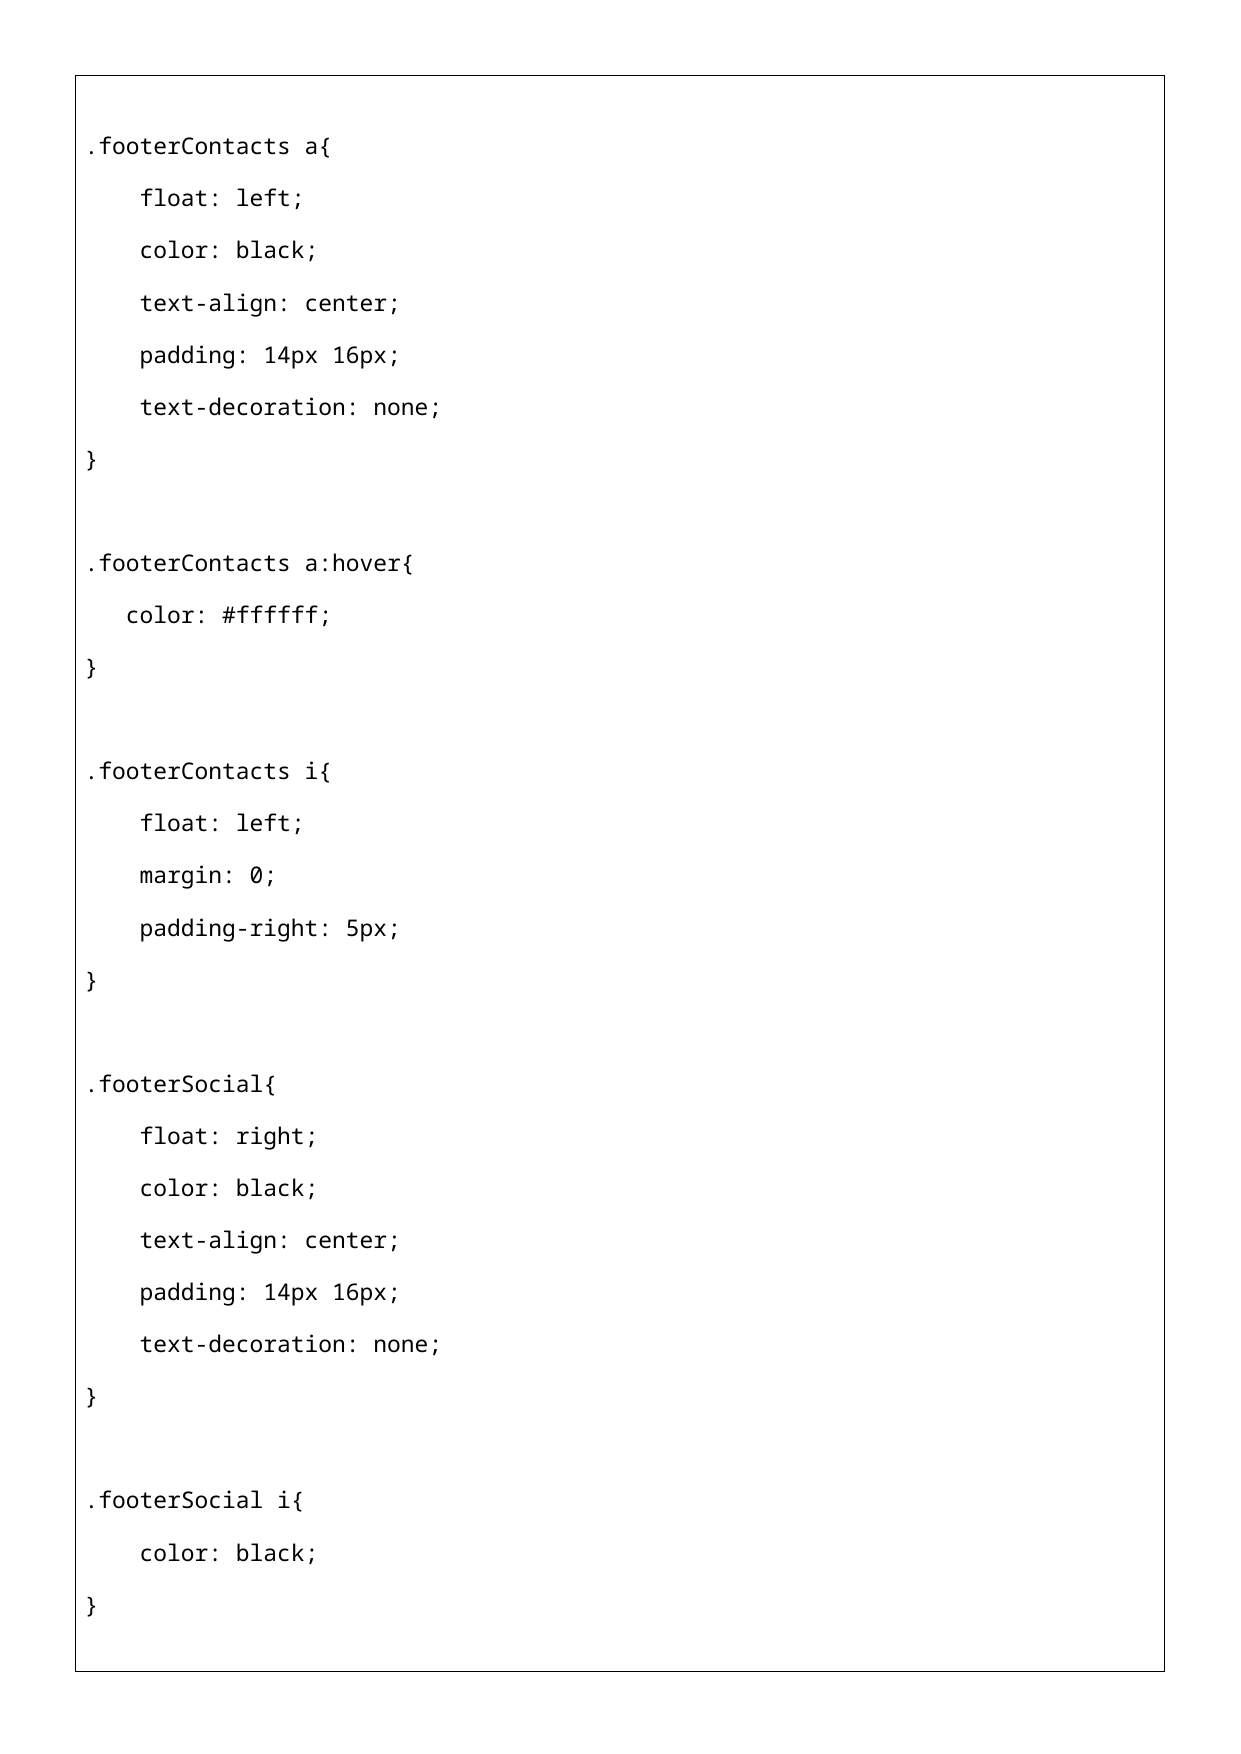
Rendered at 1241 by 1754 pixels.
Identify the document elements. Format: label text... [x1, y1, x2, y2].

text margin: 0; [76, 856, 1164, 891]
text color: black; [76, 1169, 1164, 1203]
text .footerContacts i{ [76, 752, 1164, 786]
text float: left; [76, 804, 1164, 838]
text float: left; [76, 179, 1164, 213]
text text-align: center; [76, 1221, 1164, 1255]
text padding-right: 5px; [76, 908, 1164, 943]
text } [76, 1377, 1164, 1411]
text text-align: center; [76, 283, 1164, 318]
text color: #ffffff; [76, 596, 1164, 630]
text } [76, 648, 1164, 682]
text .footerContacts a{ [76, 127, 1164, 161]
text .footerSocial{ [76, 1064, 1164, 1099]
text padding: 14px 16px; [76, 1273, 1164, 1307]
text color: black; [76, 1533, 1164, 1568]
text text-decoration: none; [76, 1325, 1164, 1359]
text } [76, 1585, 1164, 1620]
text } [76, 439, 1164, 474]
text .footerSocial i{ [76, 1481, 1164, 1516]
text } [76, 960, 1164, 995]
text text-decoration: none; [76, 387, 1164, 422]
text float: right; [76, 1117, 1164, 1151]
text padding: 14px 16px; [76, 335, 1164, 370]
text .footerContacts a:hover{ [76, 544, 1164, 578]
text color: black; [76, 231, 1164, 266]
